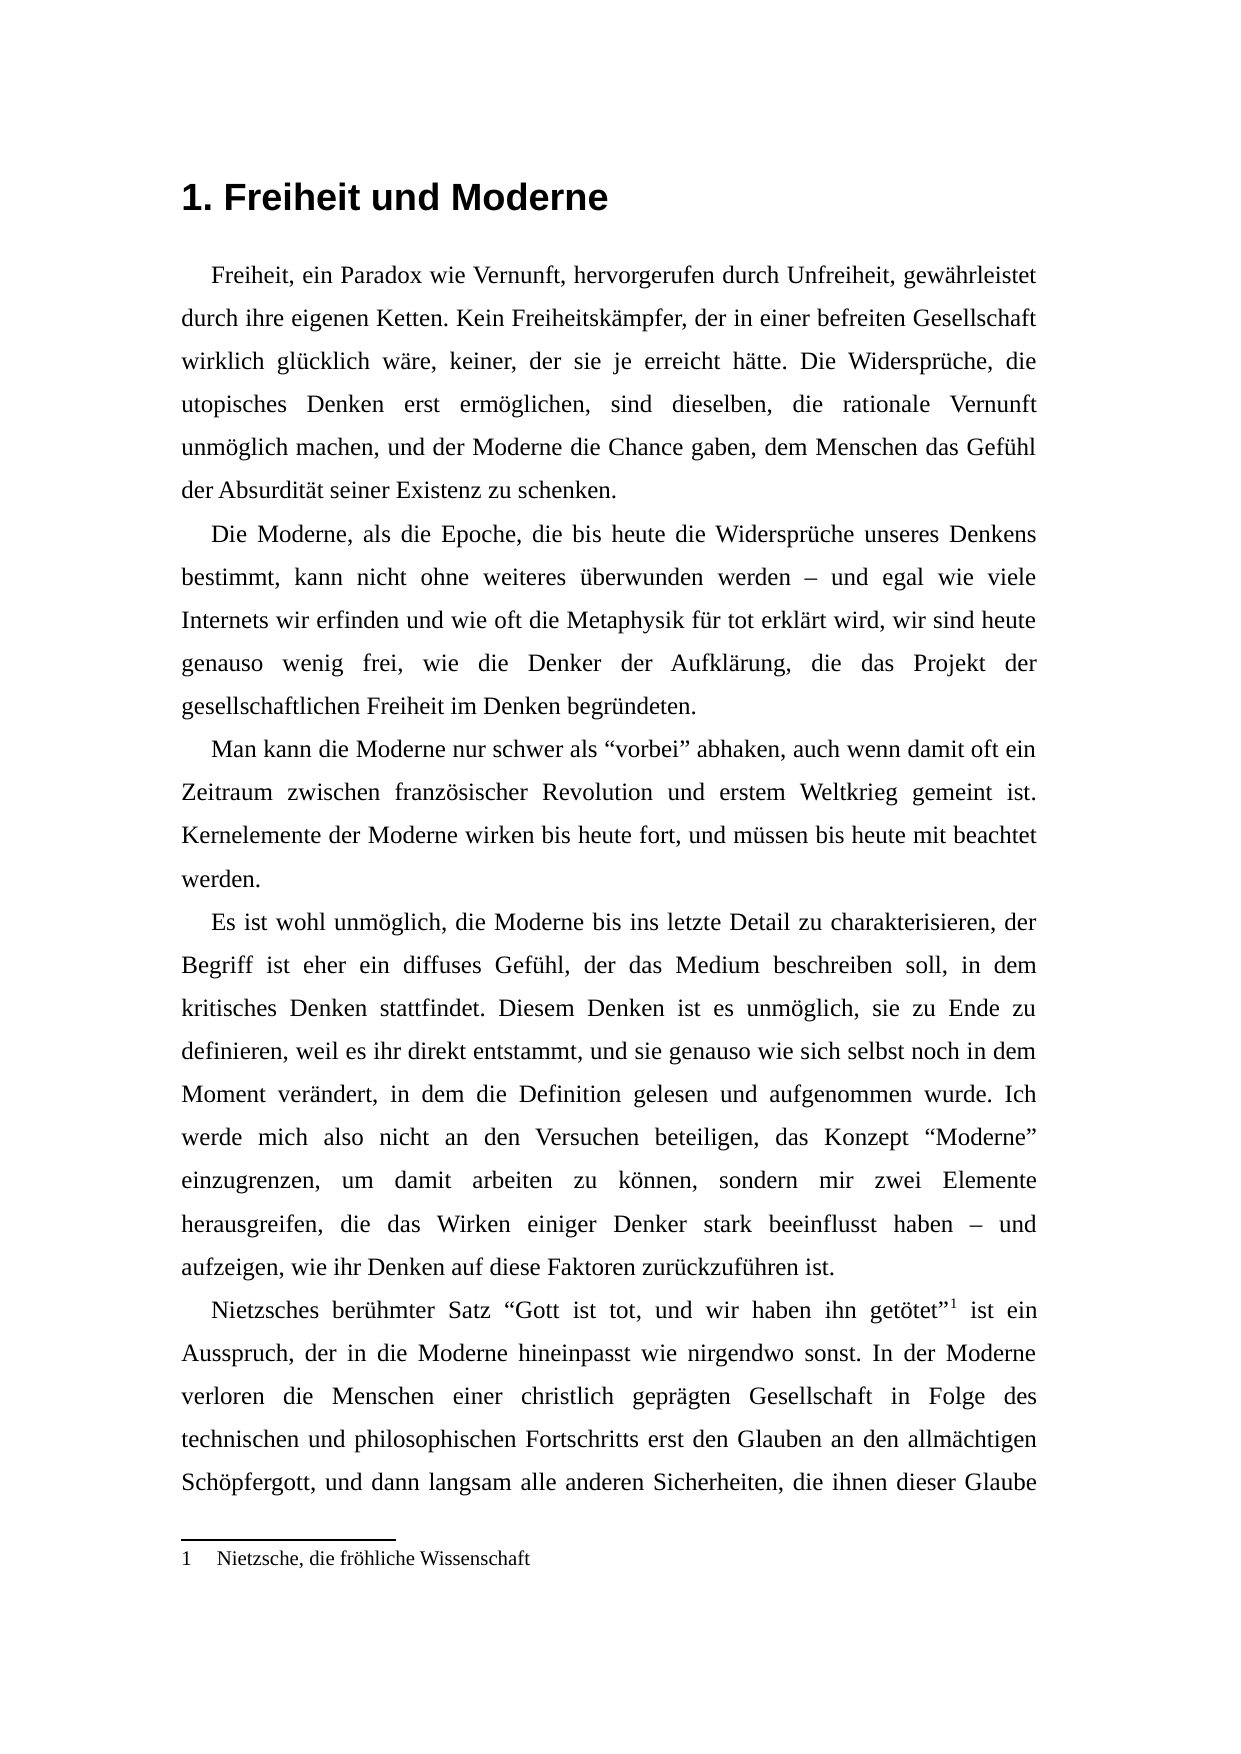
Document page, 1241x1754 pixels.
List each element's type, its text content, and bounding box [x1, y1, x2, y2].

text Freiheit, ein Paradox wie Vernunft, hervorgerufen durch Unfreiheit, gewährleistet durch ihre eigenen Ketten. Kein Freiheitskämpfer, der in einer befreiten Gesellschaft wirklich glücklich wäre, keiner, der sie je erreicht hätte. Die Widersprüche, die utopisches Denken erst ermöglichen, sind dieselben, die rationale Vernunft unmöglich machen, und der Moderne die Chance gaben, dem Menschen das Gefühl der Absurdität seiner Existenz zu schenken. [181, 260, 1037, 504]
text Nietzsche, die fröhliche Wissenschaft [181, 1546, 1037, 1570]
text Man kann die Moderne nur schwer als “vorbei” abhaken, auch wenn damit oft ein Zeitraum zwischen französischer Revolution und erstem Weltkrieg gemeint ist. Kernelemente der Moderne wirken bis heute fort, und müssen bis heute mit beachtet werden. [181, 734, 1037, 892]
text Die Moderne, als die Epoche, die bis heute die Widersprüche unseres Denkens bestimmt, kann nicht ohne weiteres überwunden werden – und egal wie viele Internets wir erfinden und wie oft die Metaphysik für tot erklärt wird, wir sind heute genauso wenig frei, wie die Denker der Aufklärung, die das Projekt der gesellschaftlichen Freiheit im Denken begründeten. [181, 519, 1037, 720]
text Nietzsches berühmter Satz “Gott ist tot, und wir haben ihn getötet” ist ein Ausspruch, der in die Moderne hineinpasst wie nirgendwo sonst. In der Moderne verloren die Menschen einer christlich geprägten Gesellschaft in Folge des technischen und philosophischen Fortschritts erst den Glauben an den allmächtigen Schöpfergott, und dann langsam alle anderen Sicherheiten, die ihnen dieser Glaube [181, 1295, 1037, 1496]
text Es ist wohl unmöglich, die Moderne bis ins letzte Detail zu charakterisieren, der Begriff ist eher ein diffuses Gefühl, der das Medium beschreiben soll, in dem kritisches Denken stattfindet. Diesem Denken ist es unmöglich, sie zu Ende zu definieren, weil es ihr direkt entstammt, und sie genauso wie sich selbst noch in dem Moment verändert, in dem die Definition gelesen und aufgenommen wurde. Ich werde mich also nicht an den Versuchen beteiligen, das Konzept “Moderne” einzugrenzen, um damit arbeiten zu können, sondern mir zwei Elemente herausgreifen, die das Wirken einiger Denker stark beeinflusst haben – und aufzeigen, wie ihr Denken auf diese Faktoren zurückzuführen ist. [181, 907, 1037, 1281]
subtitle 1. Freiheit und Moderne [181, 175, 1037, 219]
